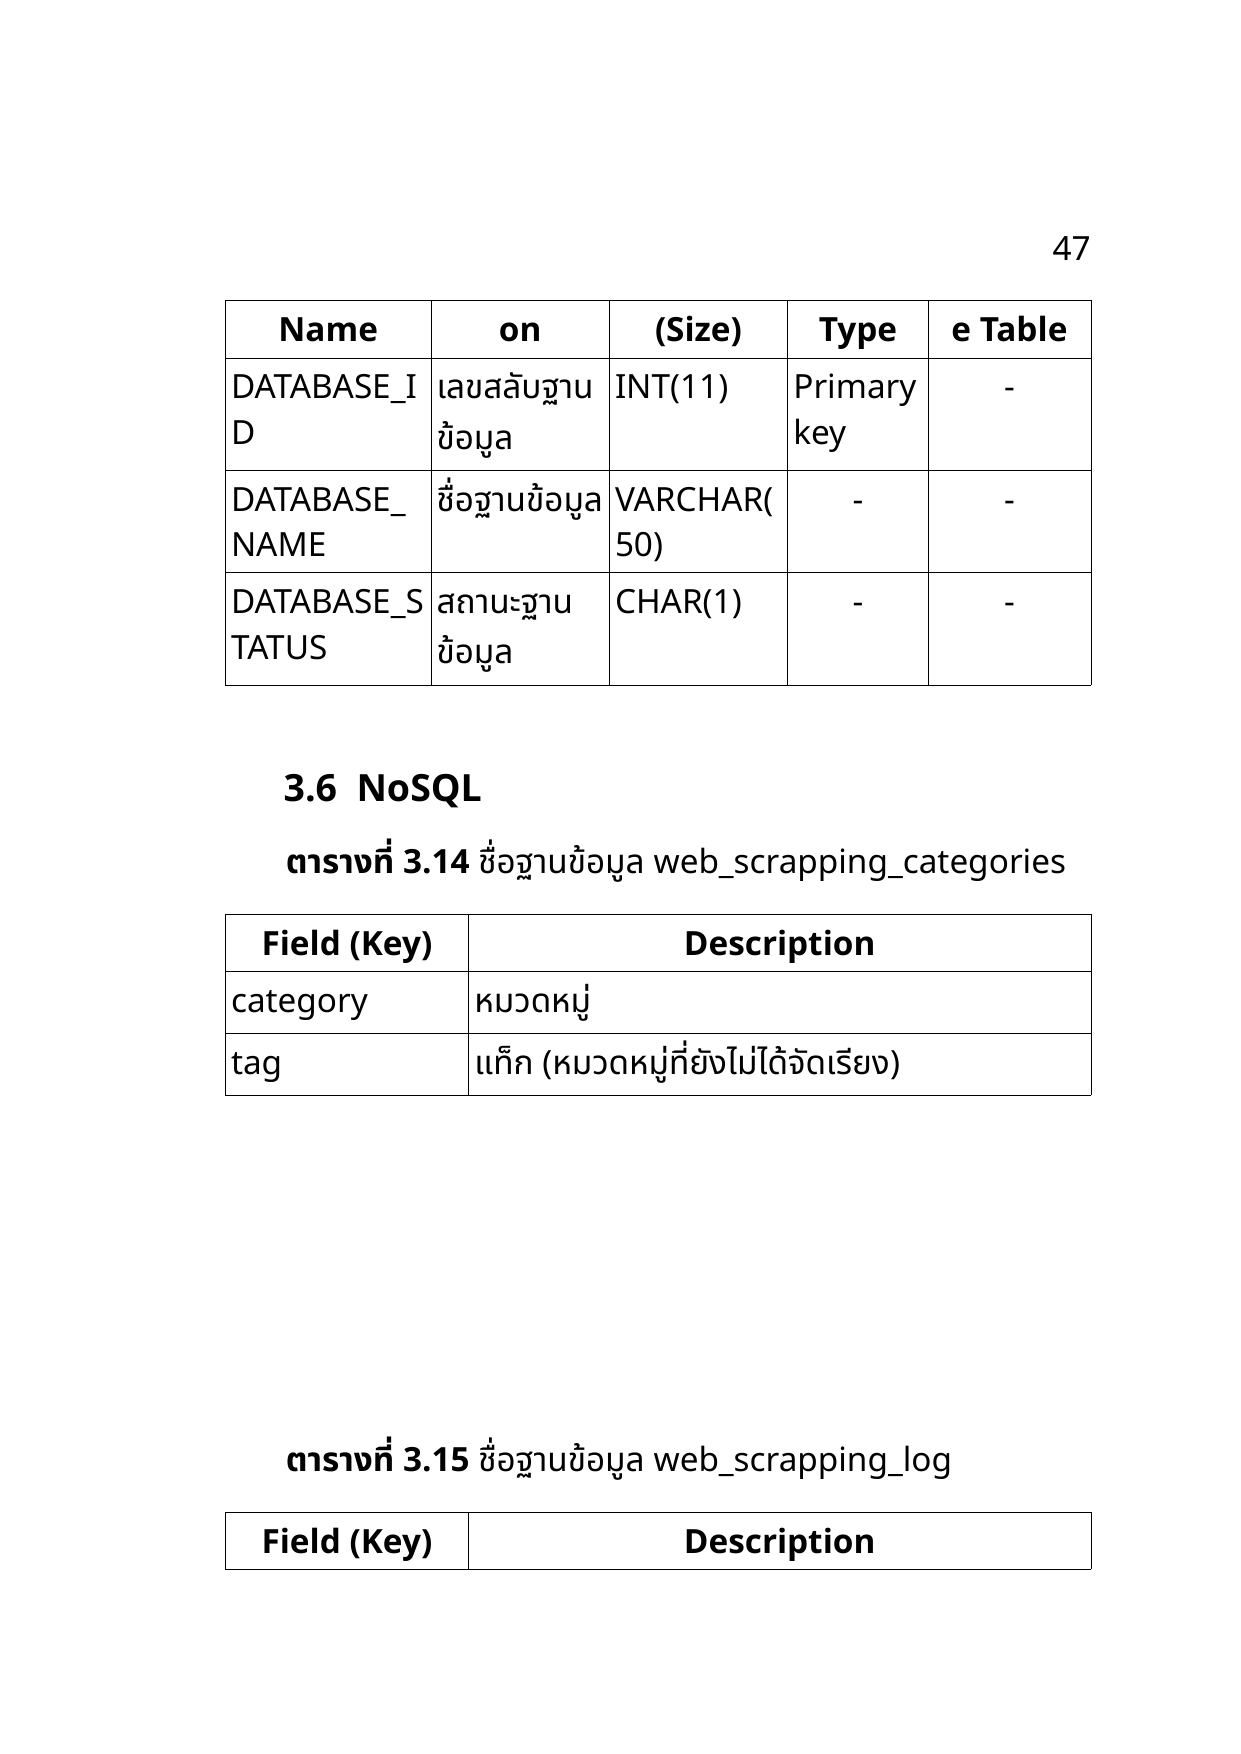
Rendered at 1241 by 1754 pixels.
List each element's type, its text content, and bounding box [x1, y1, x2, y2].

table_cell CHAR(1) [610, 573, 787, 684]
text ตารางที่ 3.15 ชื่อฐานข้อมูล web_scrapping_log [225, 1436, 1091, 1486]
table_header Field (Key) [226, 915, 468, 971]
table_cell - [929, 471, 1091, 572]
table_cell category [226, 972, 468, 1033]
table_cell DATABASE_STATUS [226, 573, 431, 684]
table_cell DATABASE_NAME [226, 471, 431, 572]
text 3.6 NoSQL [225, 761, 1091, 812]
table_cell - [929, 359, 1091, 470]
table_cell VARCHAR(50) [610, 471, 787, 572]
table_cell tag [226, 1034, 468, 1095]
table_header Name [226, 301, 431, 357]
table_cell ชื่อฐานข้อมูล [432, 471, 609, 572]
text ตารางที่ 3.14 ชื่อฐานข้อมูล web_scrapping_categories [225, 838, 1091, 888]
table_cell - [788, 471, 928, 572]
table_cell Primary key [788, 359, 928, 470]
table_cell DATABASE_ID [226, 359, 431, 470]
table_cell สถานะฐานข้อมูล [432, 573, 609, 684]
table_header e Table [929, 301, 1091, 357]
table_header Description [469, 1513, 1091, 1568]
table_cell - [929, 573, 1091, 684]
table_header Field (Key) [226, 1513, 468, 1568]
table_cell INT(11) [610, 359, 787, 470]
table_cell แท็ก (หมวดหมู่ที่ยังไม่ได้จัดเรียง) [469, 1034, 1091, 1095]
table_cell - [788, 573, 928, 684]
table_header on [432, 301, 609, 357]
table_cell หมวดหมู่ [469, 972, 1091, 1033]
table_header (Size) [610, 301, 787, 357]
table_header Description [469, 915, 1091, 971]
table_header Type [788, 301, 928, 357]
table_cell เลขสลับฐานข้อมูล [432, 359, 609, 470]
